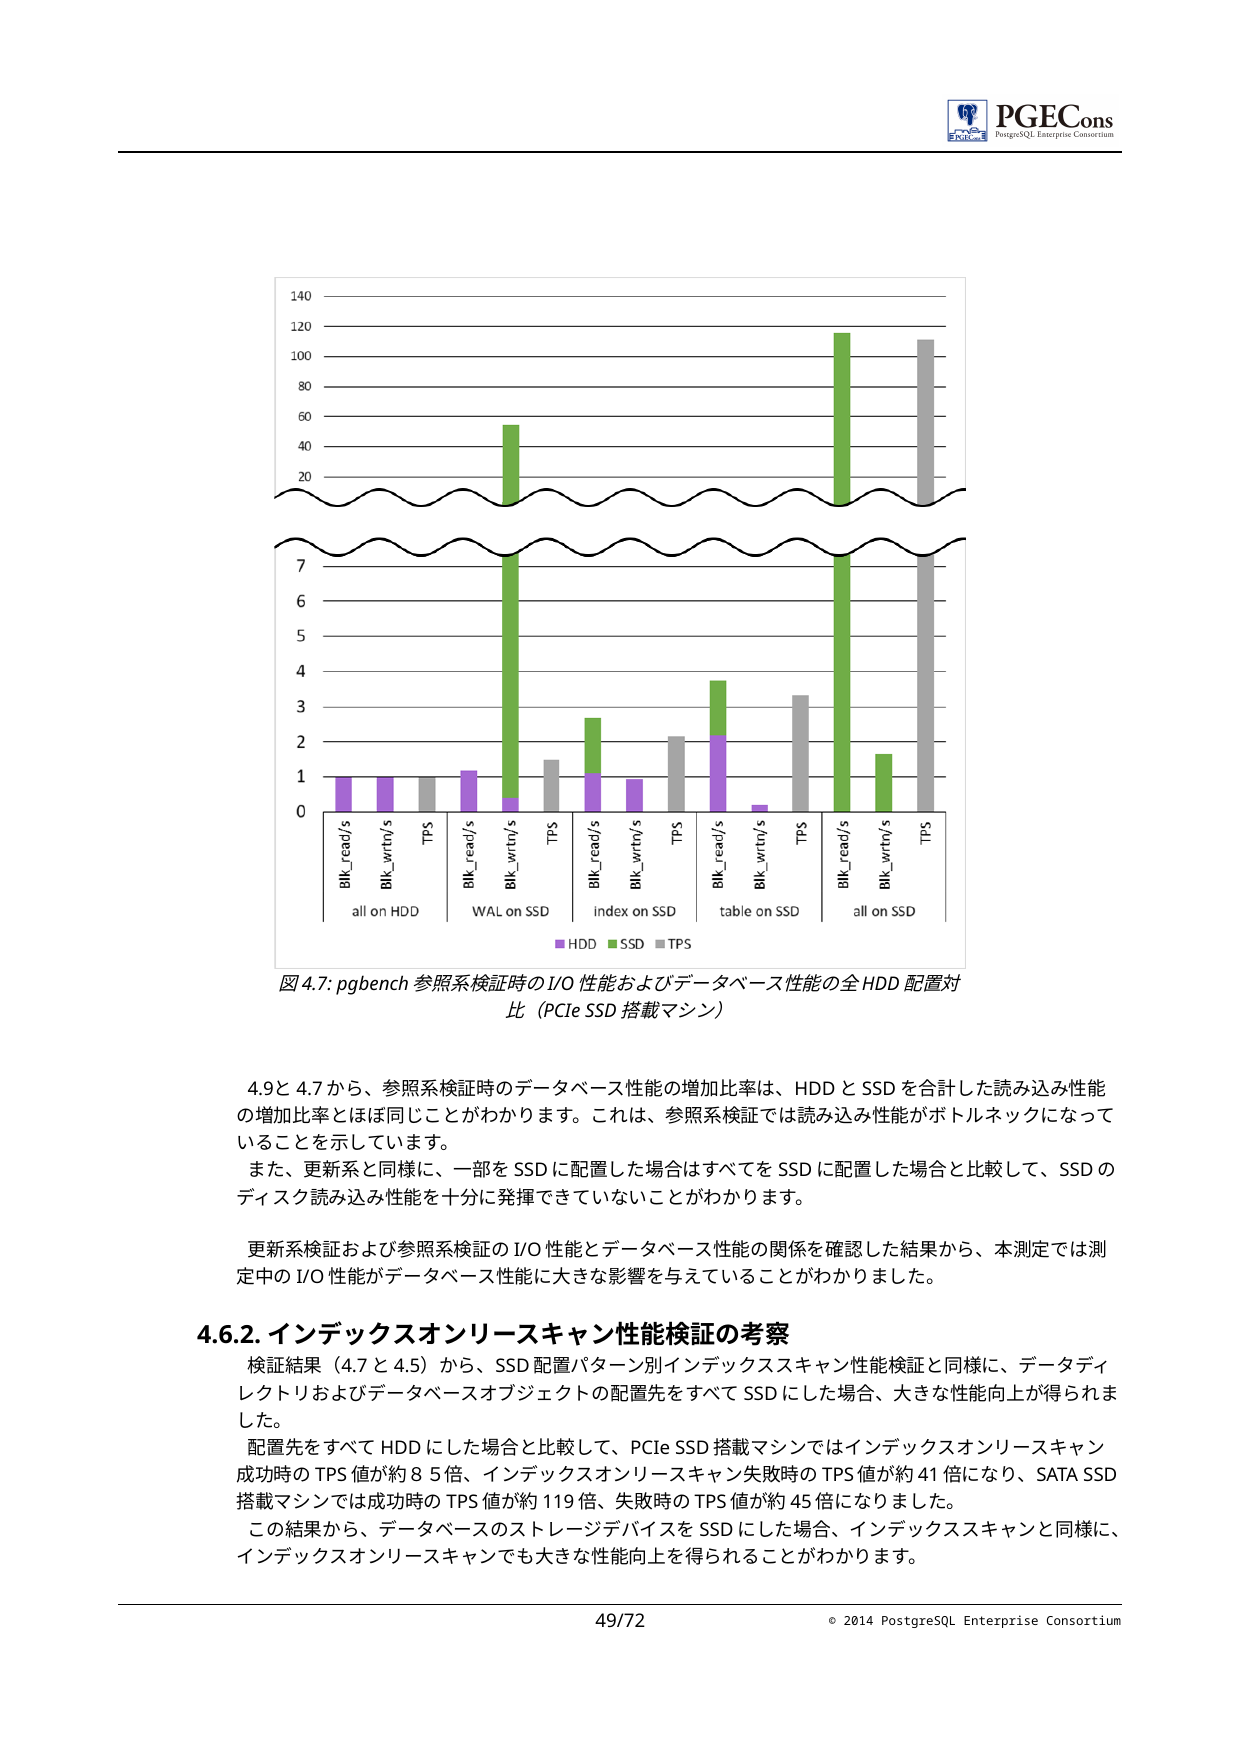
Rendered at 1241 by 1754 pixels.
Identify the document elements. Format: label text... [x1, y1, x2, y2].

text 配置先をすべてHDDにした場合と比較して、PCIe SSD搭載マシンではインデックスオンリースキャン成功時のTPS値が約８５倍、インデックスオンリースキャン失敗時のTPS値が約41倍になり、SATA SSD搭載マシンでは成功時のTPS値が約119倍、失敗時のTPS値が約45倍になりました。 [236, 1433, 1122, 1514]
text 表 4.9と図 4.7から、参照系検証時のデータベース性能の増加比率は、HDDとSSDを合計した読み込み性能の増加比率とほぼ同じことがわかります。これは、参照系検証では読み込み性能がボトルネックになっていることを示しています。 [236, 1073, 1122, 1155]
subtitle インデックスオンリースキャン性能検証の考察 [197, 1315, 1122, 1351]
picture [274, 277, 966, 969]
picture [941, 94, 1119, 147]
text 検証結果（表 4.7と図 4.5）から、SSD配置パターン別インデックススキャン性能検証と同様に、データディレクトリおよびデータベースオブジェクトの配置先をすべてSSDにした場合、大きな性能向上が得られました。 [236, 1351, 1122, 1433]
text また、更新系と同様に、一部をSSDに配置した場合はすべてをSSDに配置した場合と比較して、SSDのディスク読み込み性能を十分に発揮できていないことがわかります。 [236, 1155, 1122, 1209]
text この結果から、データベースのストレージデバイスをSSDにした場合、インデックススキャンと同様に、インデックスオンリースキャンでも大きな性能向上を得られることがわかります。 [236, 1514, 1122, 1569]
text 更新系検証および参照系検証のI/O性能とデータベース性能の関係を確認した結果から、本測定では測定中のI/O性能がデータベース性能に大きな影響を与えていることがわかりました。 [236, 1235, 1122, 1289]
text 図 4.7: pgbench参照系検証時のI/O性能およびデータベース性能の全HDD配置対比（PCIe SSD搭載マシン） [274, 969, 966, 1023]
